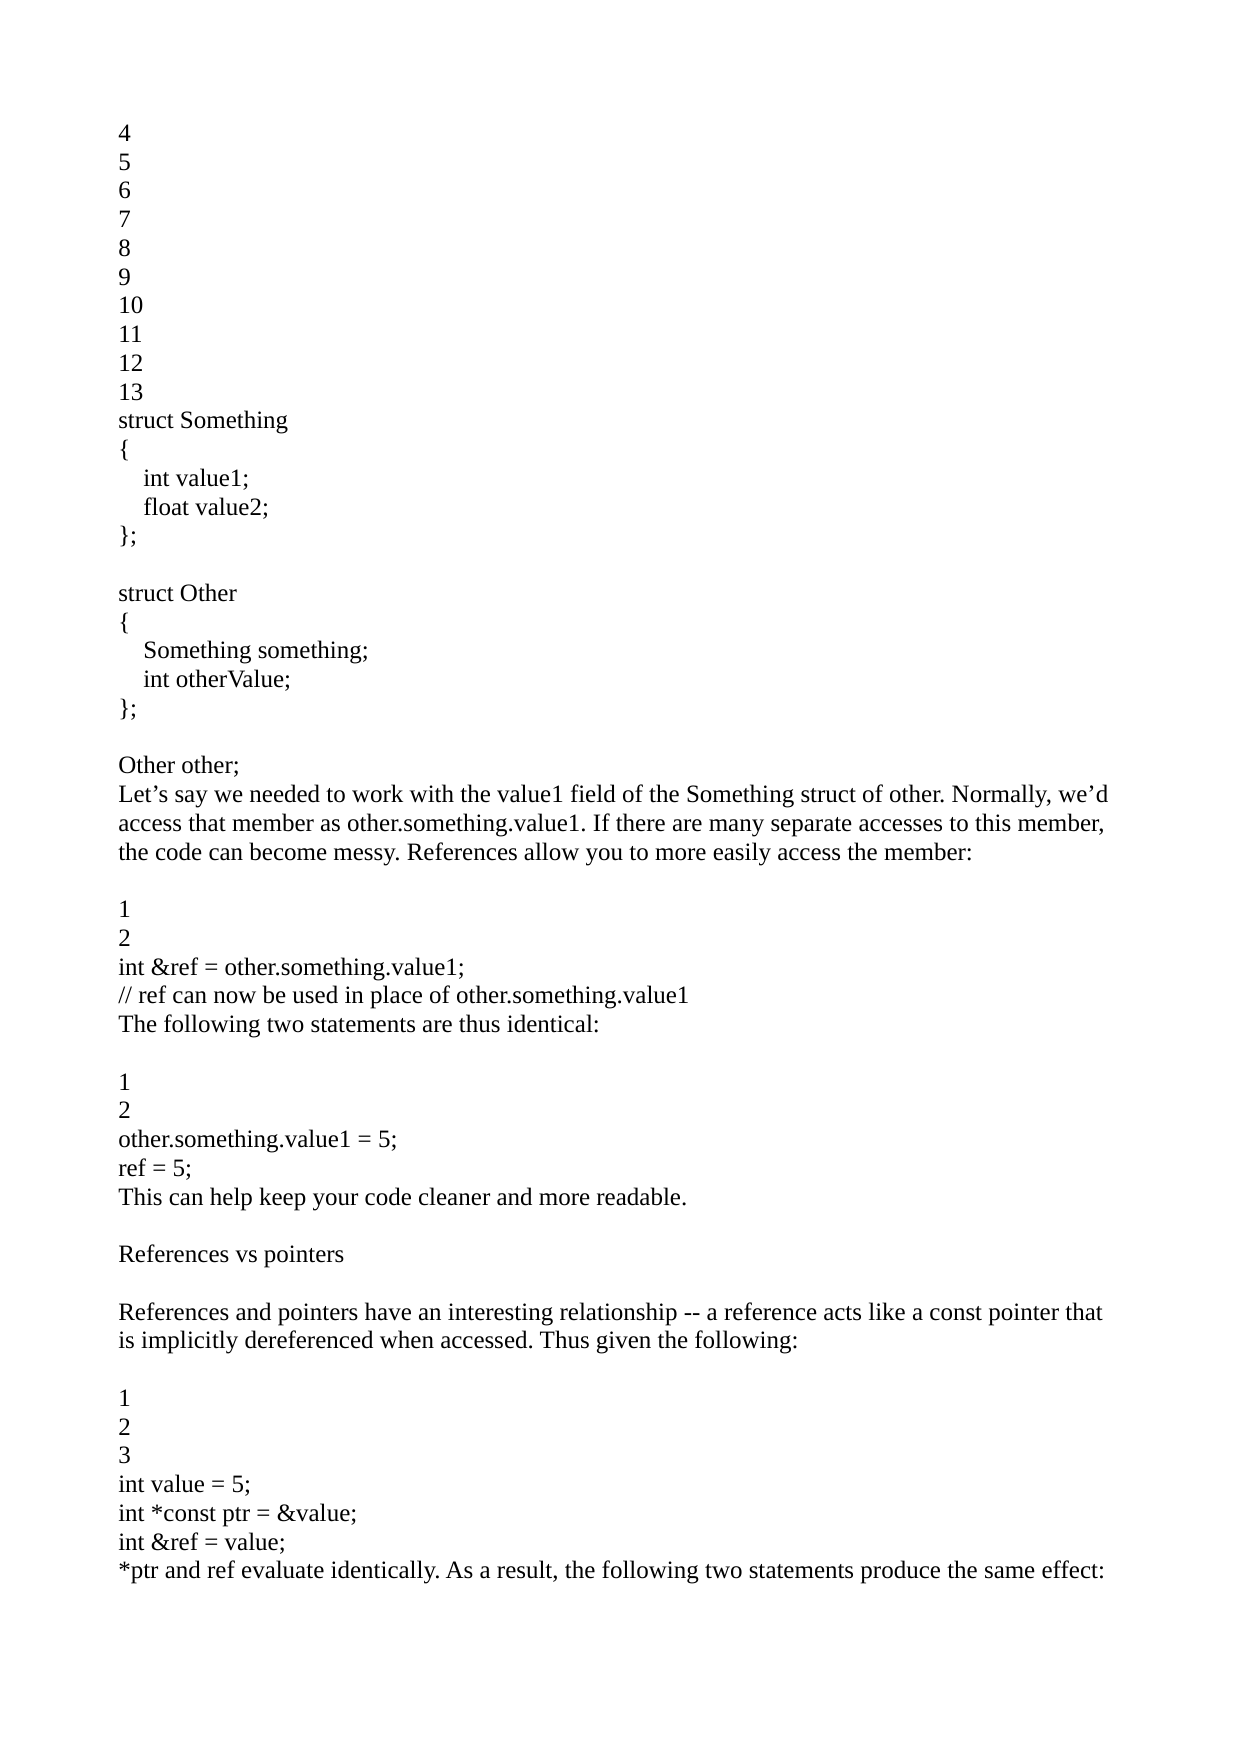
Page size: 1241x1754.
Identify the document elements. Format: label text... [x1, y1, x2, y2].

text { [118, 607, 1122, 636]
text }; [118, 521, 1122, 549]
text float value2; [118, 492, 1122, 521]
text 9 [118, 262, 1122, 291]
text 2 [118, 1412, 1122, 1441]
text This can help keep your code cleaner and more readable. [118, 1182, 1122, 1211]
text }; [118, 693, 1122, 722]
text other.something.value1 = 5; [118, 1124, 1122, 1153]
text 2 [118, 1096, 1122, 1124]
text int value1; [118, 463, 1122, 492]
text struct Something [118, 406, 1122, 434]
text struct Other [118, 578, 1122, 607]
text int &ref = other.something.value1; [118, 952, 1122, 981]
text 12 [118, 348, 1122, 377]
text 1 [118, 894, 1122, 923]
text ref = 5; [118, 1153, 1122, 1182]
text 7 [118, 204, 1122, 233]
text // ref can now be used in place of other.something.value1 [118, 981, 1122, 1009]
text 5 [118, 147, 1122, 176]
text 2 [118, 923, 1122, 952]
text Something something; [118, 636, 1122, 664]
text 8 [118, 233, 1122, 262]
text 1 [118, 1383, 1122, 1412]
text The following two statements are thus identical: [118, 1009, 1122, 1038]
text 13 [118, 377, 1122, 406]
text int &ref = value; [118, 1527, 1122, 1556]
text References vs pointers [118, 1239, 1122, 1268]
text *ptr and ref evaluate identically. As a result, the following two statements produce the same effect: [118, 1556, 1122, 1584]
text References and pointers have an interesting relationship -- a reference acts like a const pointer that is implicitly dereferenced when accessed. Thus given the following: [118, 1297, 1122, 1354]
text 3 [118, 1441, 1122, 1469]
text 4 [118, 118, 1122, 147]
text 1 [118, 1067, 1122, 1096]
text 10 [118, 291, 1122, 319]
text 6 [118, 176, 1122, 204]
text Other other; [118, 751, 1122, 779]
text int value = 5; [118, 1469, 1122, 1498]
text Let’s say we needed to work with the value1 field of the Something struct of other. Normally, we’d access that member as other.something.value1. If there are many separate accesses to this member, the code can become messy. References allow you to more easily access the member: [118, 779, 1122, 866]
text int *const ptr = &value; [118, 1498, 1122, 1527]
text int otherValue; [118, 664, 1122, 693]
text 11 [118, 319, 1122, 348]
text { [118, 434, 1122, 463]
